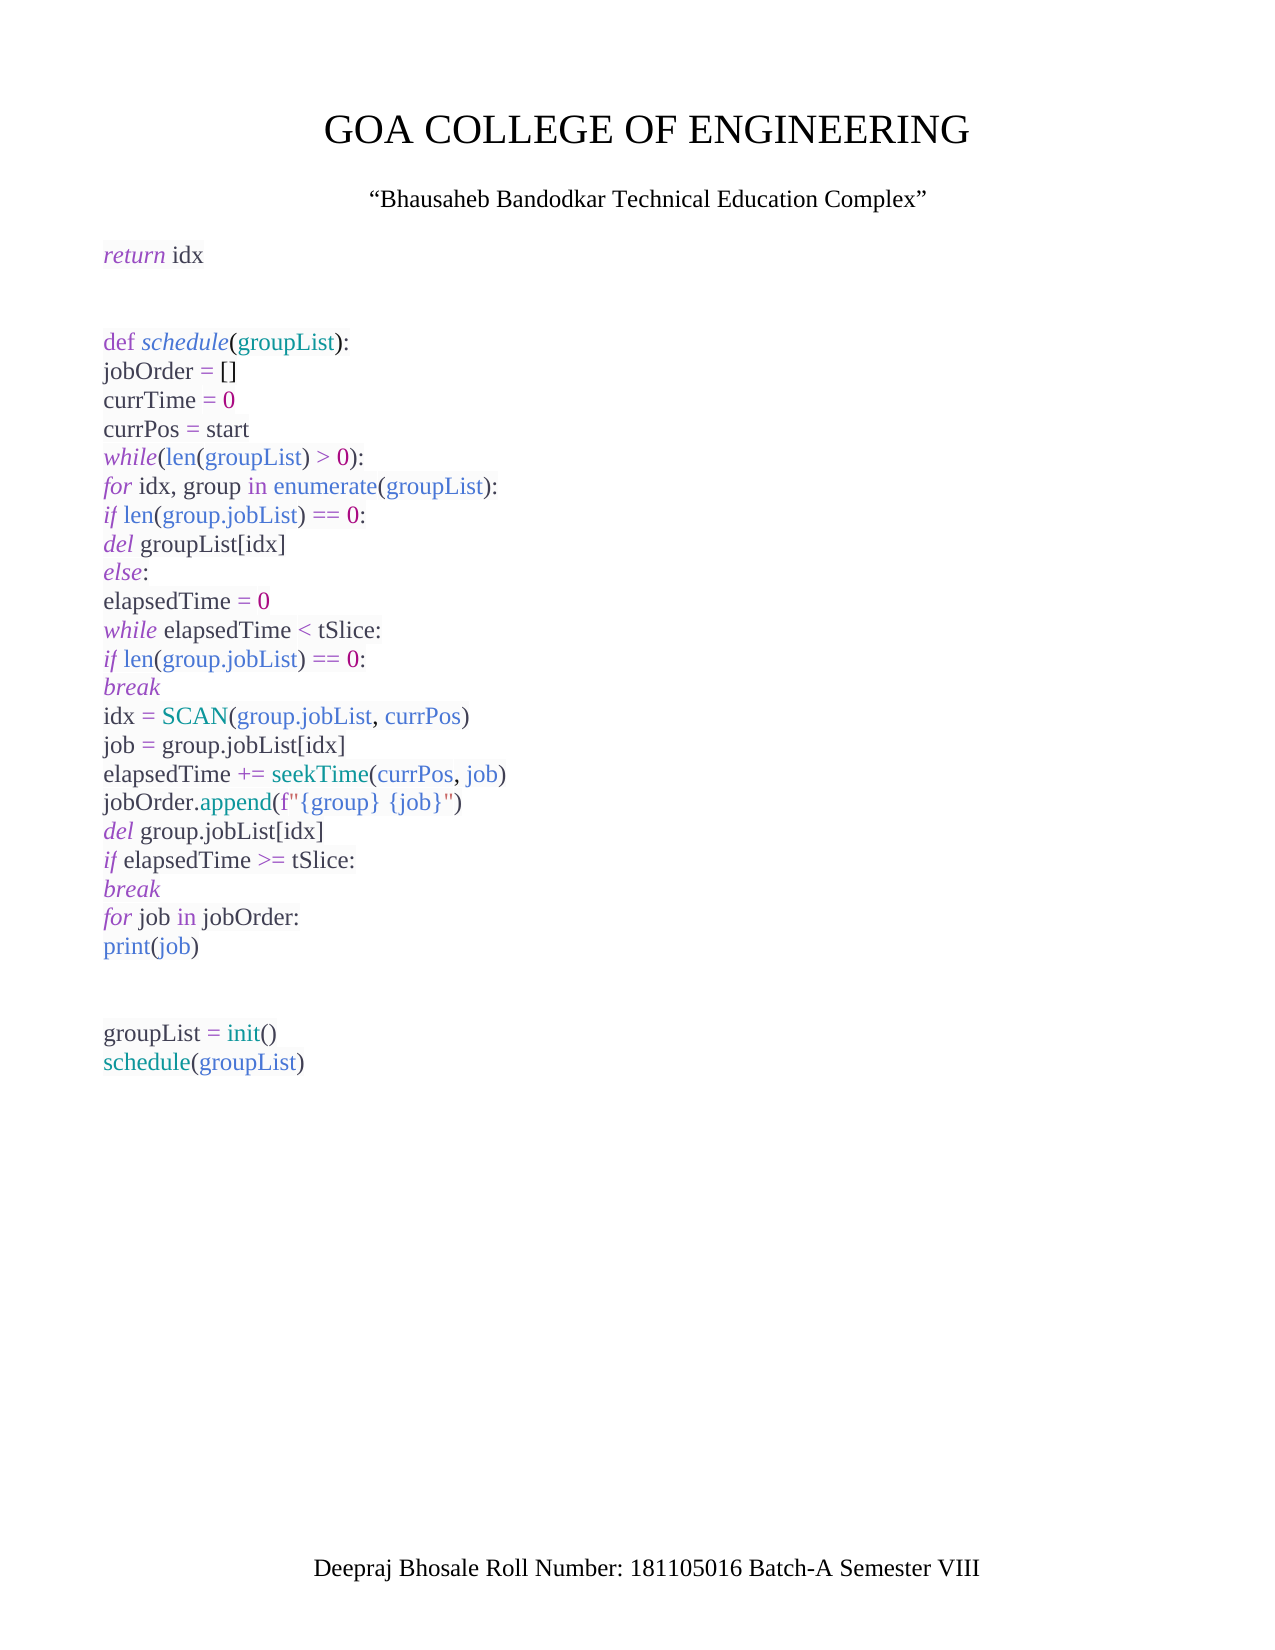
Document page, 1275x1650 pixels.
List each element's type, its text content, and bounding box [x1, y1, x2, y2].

text job = group.jobList[idx] [103, 730, 1191, 759]
text groupList = init() [103, 1018, 1191, 1047]
text for job in jobOrder: [103, 902, 1191, 931]
text del groupList[idx] [103, 529, 1191, 557]
text break [103, 874, 1191, 902]
text elapsedTime = 0 [103, 586, 1191, 615]
text print(job) [103, 931, 1191, 960]
text if elapsedTime >= tSlice: [103, 845, 1191, 874]
text jobOrder = [] [103, 356, 1191, 385]
text schedule(groupList) [103, 1047, 1191, 1076]
text else: [103, 557, 1191, 586]
text break [103, 672, 1191, 701]
text def schedule(groupList): [103, 327, 1191, 356]
text if len(group.jobList) == 0: [103, 500, 1191, 529]
text return idx [103, 240, 1191, 269]
text for idx, group in enumerate(groupList): [103, 471, 1191, 500]
text del group.jobList[idx] [103, 816, 1191, 845]
text idx = SCAN(group.jobList, currPos) [103, 701, 1191, 730]
text while elapsedTime < tSlice: [103, 615, 1191, 644]
text elapsedTime += seekTime(currPos, job) [103, 759, 1191, 787]
text while(len(groupList) > 0): [103, 442, 1191, 471]
text currTime = 0 [103, 385, 1191, 414]
text currPos = start [103, 414, 1191, 442]
text jobOrder.append(f"{group} {job}") [103, 787, 1191, 816]
text if len(group.jobList) == 0: [103, 644, 1191, 672]
